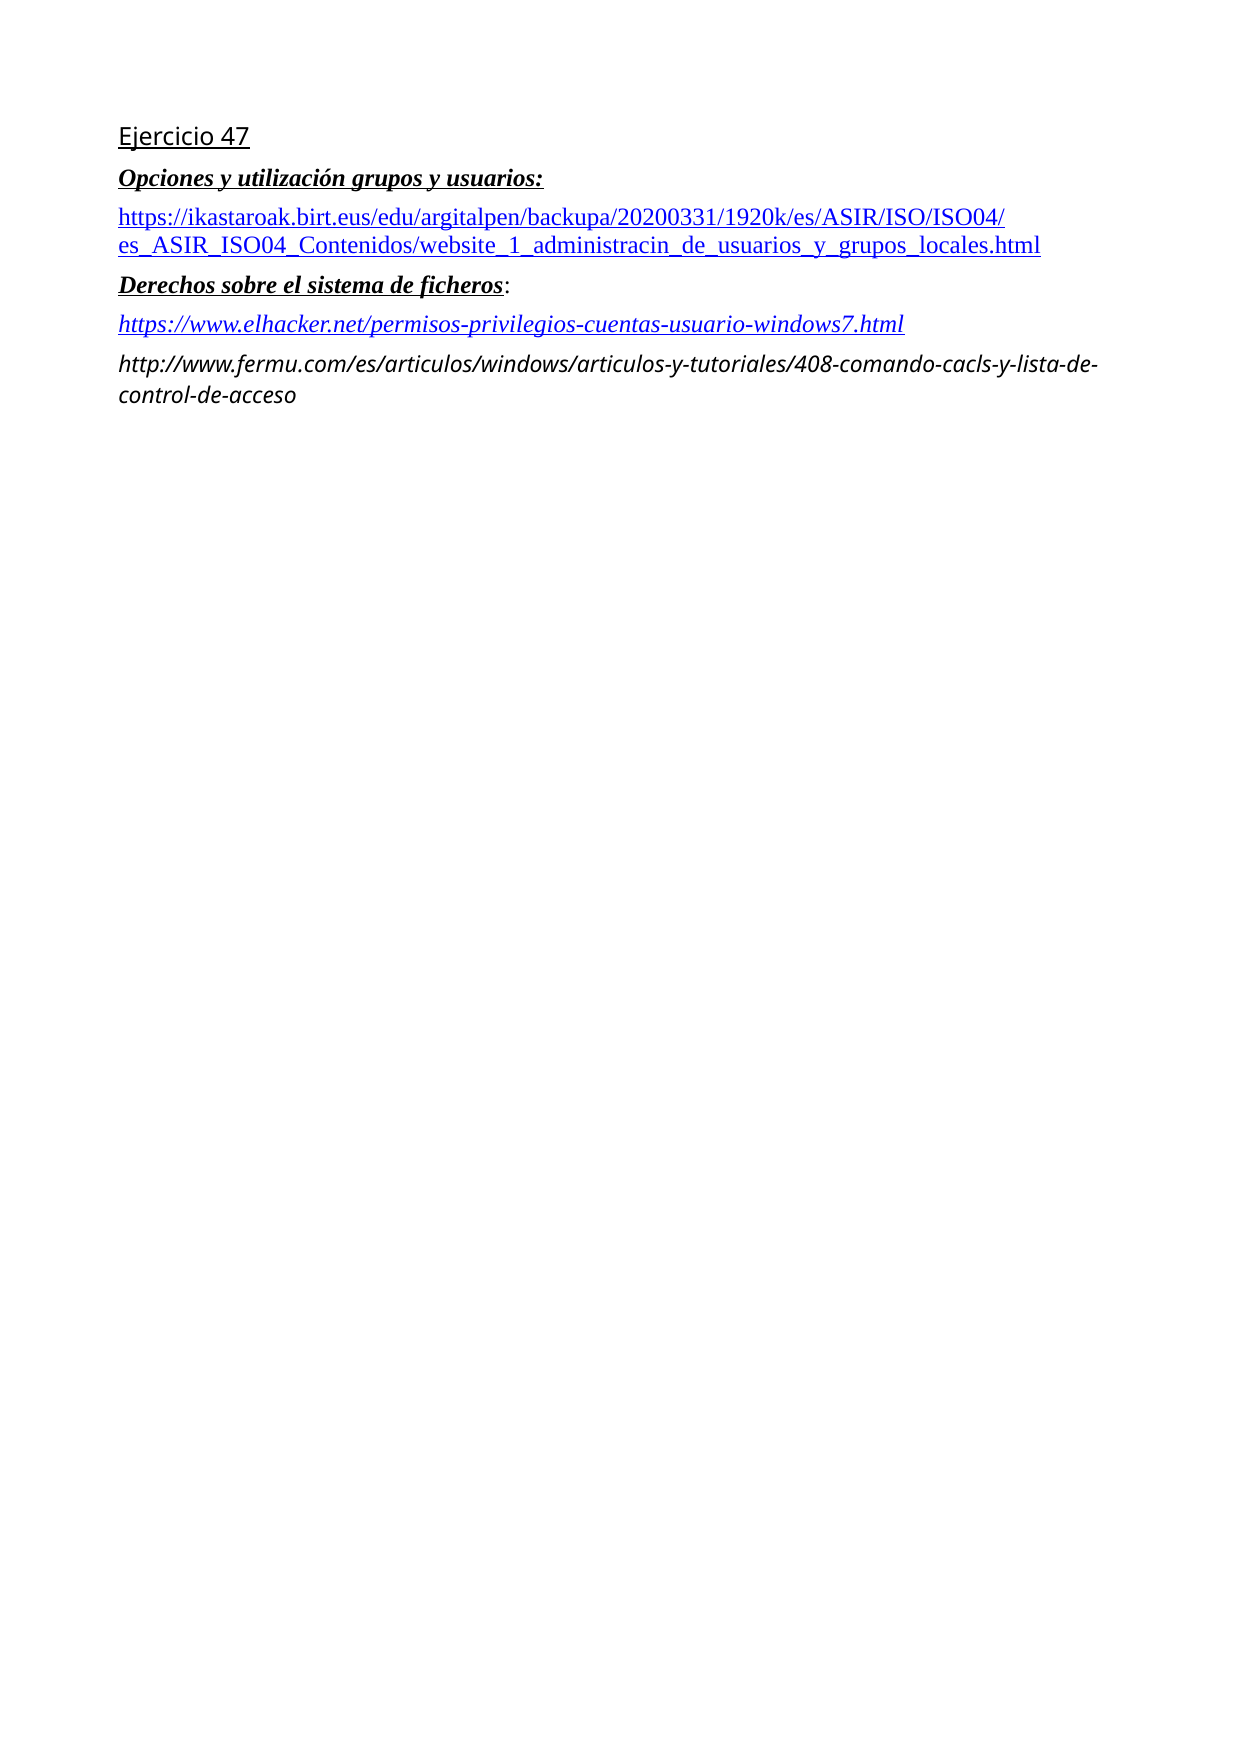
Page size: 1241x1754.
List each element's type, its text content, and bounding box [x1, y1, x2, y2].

text Ejercicio 47 [118, 118, 1122, 152]
text https://ikastaroak.birt.eus/edu/argitalpen/backupa/20200331/1920k/es/ASIR/ISO/ISO04/es_ASIR_ISO04_Contenidos/website_1_administracin_de_usuarios_y_grupos_locales.html [118, 202, 1122, 259]
text https://www.elhacker.net/permisos-privilegios-cuentas-usuario-windows7.html [118, 309, 1122, 338]
text Derechos sobre el sistema de ficheros: [118, 270, 1122, 298]
text http://www.fermu.com/es/articulos/windows/articulos-y-tutoriales/408-comando-cacls-y-lista-de-control-de-acceso [118, 348, 1122, 411]
text Opciones y utilización grupos y usuarios: [118, 163, 1122, 191]
